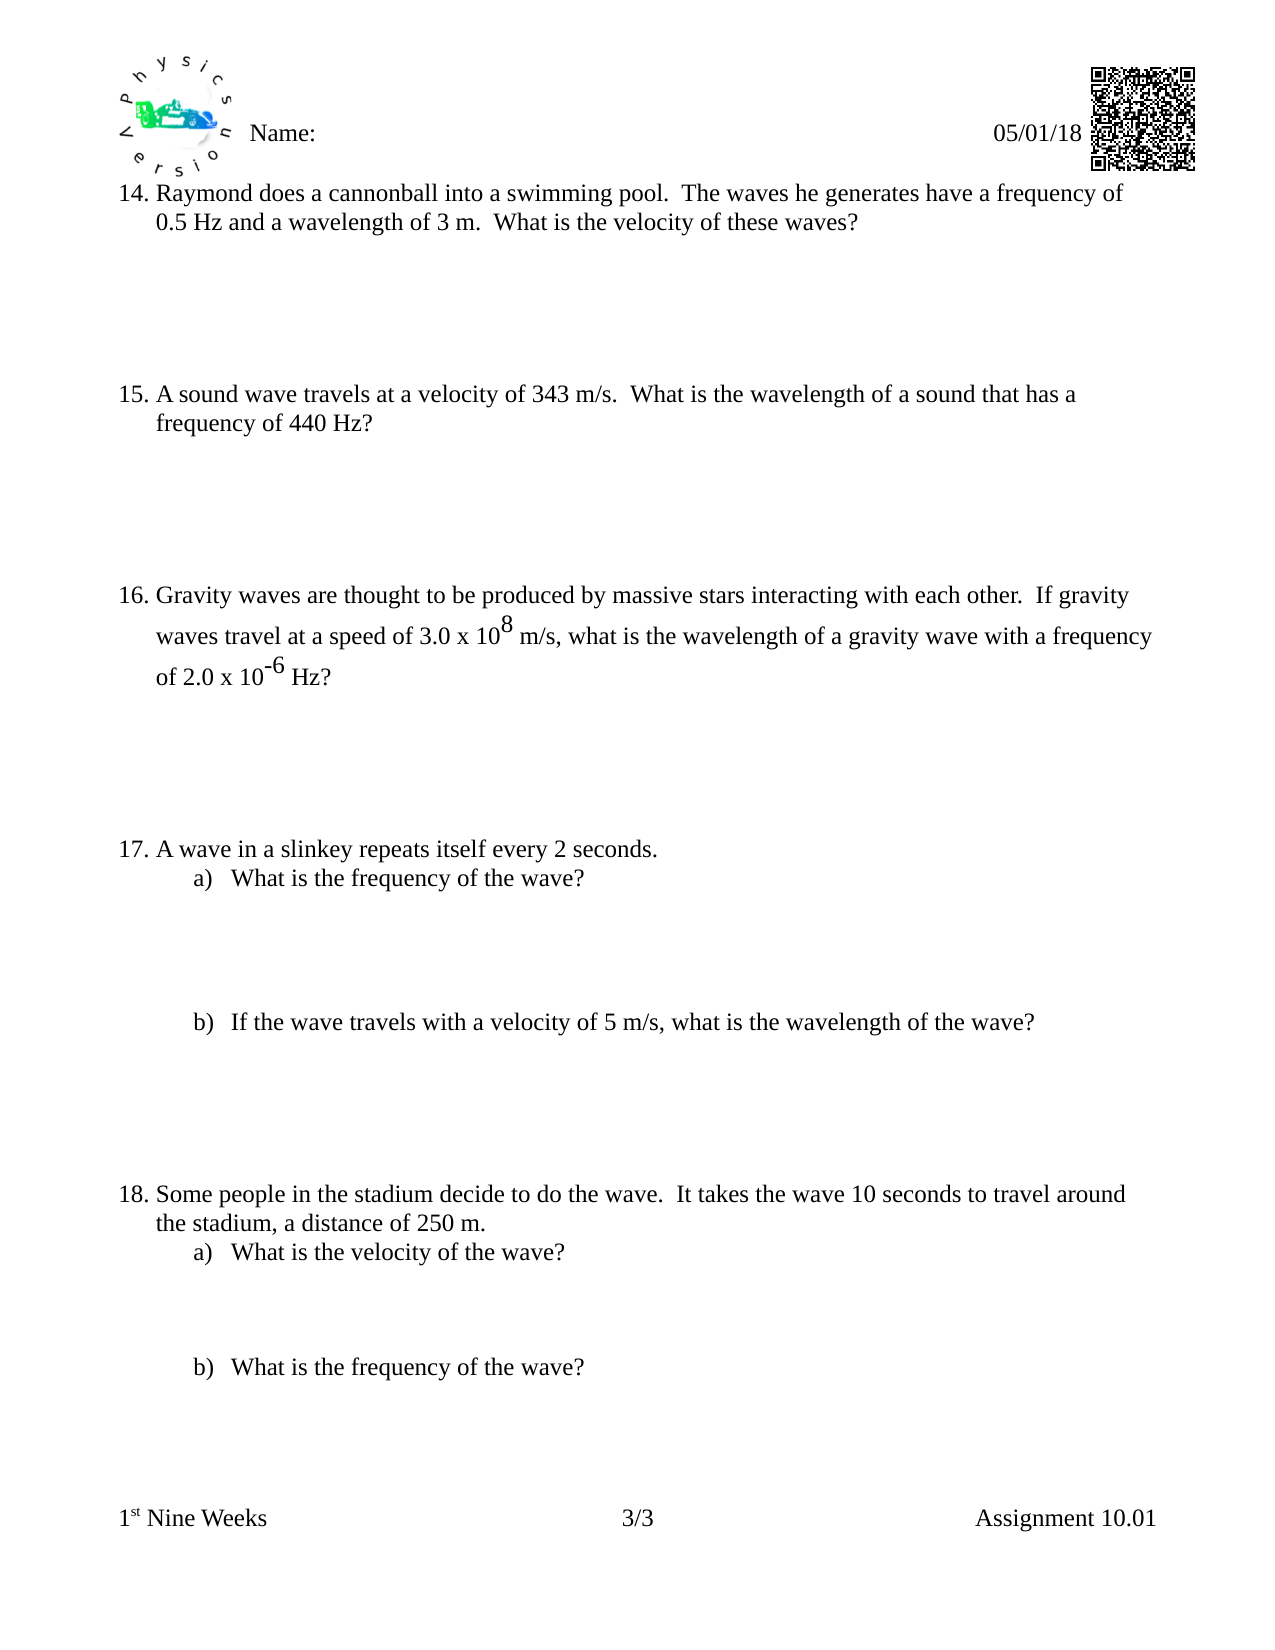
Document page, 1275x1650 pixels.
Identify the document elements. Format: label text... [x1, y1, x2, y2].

list If the wave travels with a velocity of 5 m/s, what is the wavelength of the wave? [193, 1007, 1157, 1035]
list What is the frequency of the wave? [193, 1352, 1157, 1380]
picture [119, 56, 232, 177]
list Raymond does a cannonball into a swimming pool. The waves he generates have a frequency of 0.5 Hz and a wavelength of 3 m. What is the velocity of these waves? [118, 176, 1157, 236]
list What is the frequency of the wave? [193, 863, 1157, 892]
list A wave in a slinkey repeats itself every 2 seconds. [118, 834, 1157, 863]
list A sound wave travels at a velocity of 343 m/s. What is the wavelength of a sound that has a frequency of 440 Hz? [118, 379, 1157, 437]
picture [1082, 58, 1203, 179]
list What is the velocity of the wave? [193, 1237, 1157, 1265]
list Gravity waves are thought to be produced by massive stars interacting with each other. If gravity waves travel at a speed of 3.0 x 108 m/s, what is the wavelength of a gravity wave with a frequency of 2.0 x 10-6 Hz? [118, 581, 1157, 690]
list Some people in the stadium decide to do the wave. It takes the wave 10 seconds to travel around the stadium, a distance of 250 m. [118, 1179, 1157, 1237]
